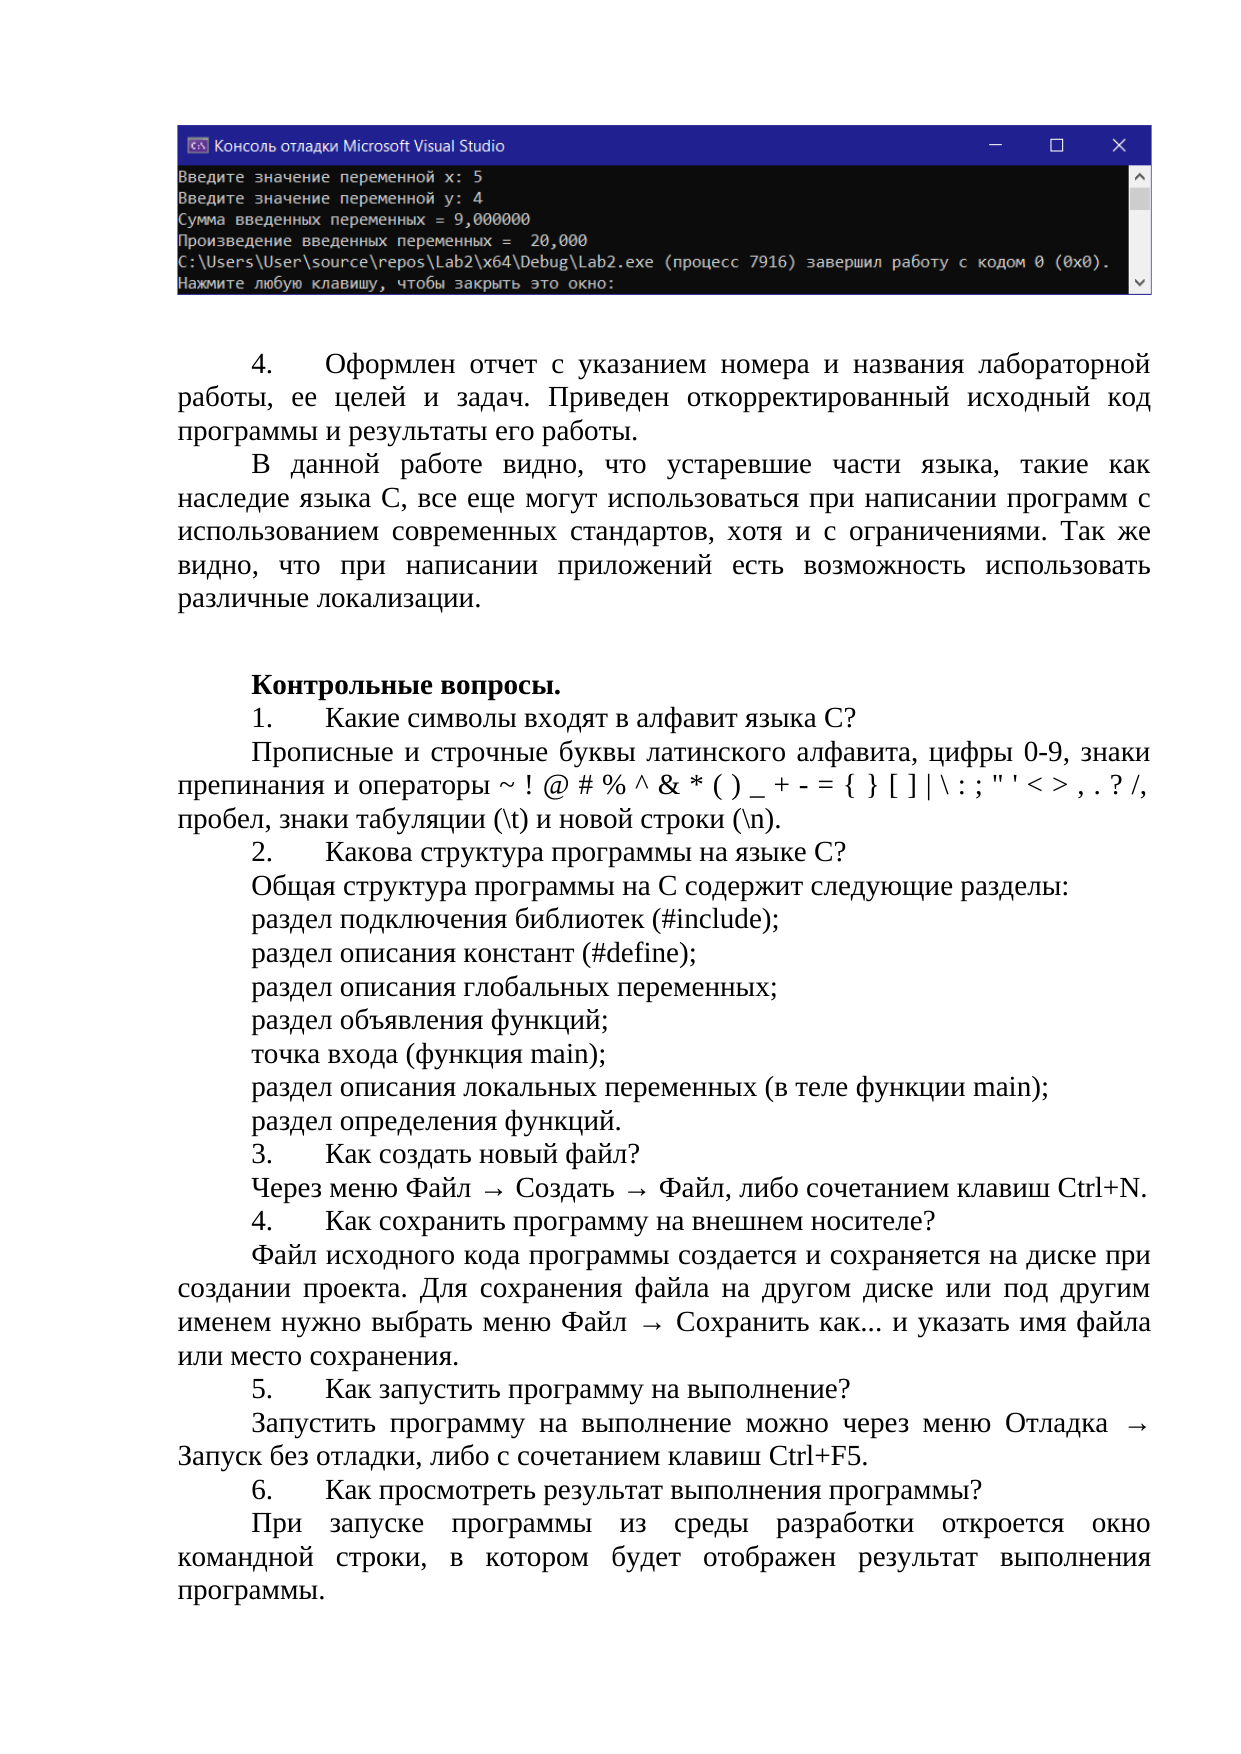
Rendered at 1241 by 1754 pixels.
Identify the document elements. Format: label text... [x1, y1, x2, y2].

text раздел объявления функций; [177, 1002, 1152, 1036]
picture [177, 125, 1152, 295]
text Контрольные вопросы. [177, 667, 1152, 700]
list Как создать новый файл? [177, 1136, 1152, 1170]
list Оформлен отчет с указанием номера и названия лабораторной работы, ее целей и задач. Приведен откорректированный исходный код программы и результаты его работы. [177, 346, 1152, 446]
text раздел описания глобальных переменных; [177, 969, 1152, 1002]
list Как сохранить программу на внешнем носителе? [177, 1203, 1152, 1237]
text Общая структура программы на C содержит следующие разделы: [177, 868, 1152, 902]
text В данной работе видно, что устаревшие части языка, такие как наследие языка C, все еще могут использоваться при написании программ с использованием современных стандартов, хотя и с ограничениями. Так же видно, что при написании приложений есть возможность использовать различные локализации. [177, 446, 1152, 614]
text Прописные и строчные буквы латинского алфавита, цифры 0-9, знаки препинания и операторы ~ ! @ # % ^ & * ( ) _ + - = { } [ ] | \ : ; " ' < > , . ? /, пробел, знаки табуляции (\t) и новой строки (\n). [177, 734, 1152, 834]
text Через меню Файл → Создать → Файл, либо сочетанием клавиш Ctrl+N. [177, 1170, 1152, 1203]
text раздел определения функций. [177, 1103, 1152, 1136]
list Какова структура программы на языке C? [177, 834, 1152, 868]
text Файл исходного кода программы создается и сохраняется на диске при создании проекта. Для сохранения файла на другом диске или под другим именем нужно выбрать меню Файл → Сохранить как... и указать имя файла или место сохранения. [177, 1237, 1152, 1371]
text раздел описания локальных переменных (в теле функции main); [177, 1069, 1152, 1103]
text раздел подключения библиотек (#include); [177, 902, 1152, 935]
list Как просмотреть результат выполнения программы? [177, 1472, 1152, 1505]
text При запуске программы из среды разработки откроется окно командной строки, в котором будет отображен результат выполнения программы. [177, 1505, 1152, 1606]
text Запустить программу на выполнение можно через меню Отладка → Запуск без отладки, либо с сочетанием клавиш Ctrl+F5. [177, 1405, 1152, 1472]
list Какие символы входят в алфавит языка C? [177, 700, 1152, 734]
text точка входа (функция main); [177, 1036, 1152, 1069]
text раздел описания констант (#define); [177, 935, 1152, 969]
list Как запустить программу на выполнение? [177, 1371, 1152, 1405]
